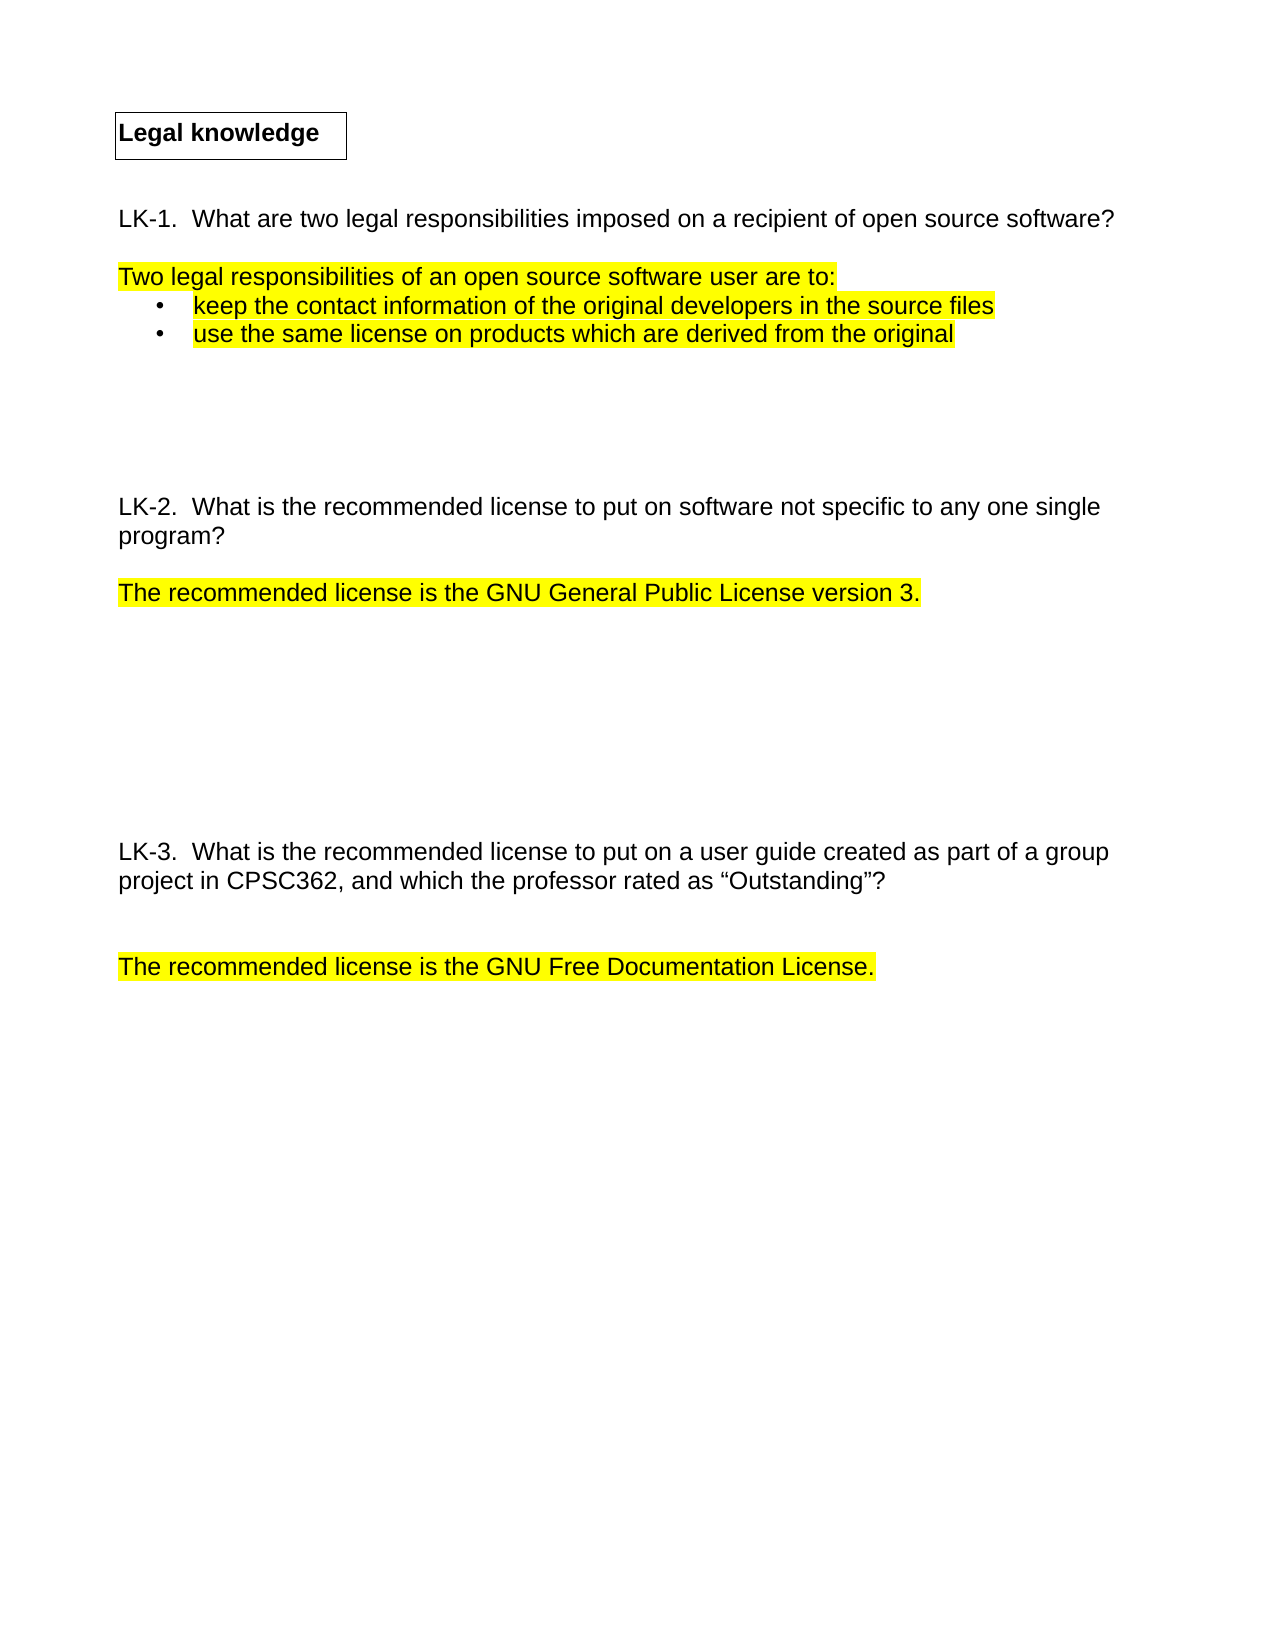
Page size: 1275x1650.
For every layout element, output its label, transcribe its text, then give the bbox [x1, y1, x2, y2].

text LK-2. What is the recommended license to put on software not specific to any one single program? [118, 492, 1157, 549]
list use the same license on products which are derived from the original [156, 319, 1157, 348]
text Two legal responsibilities of an open source software user are to: [118, 262, 1157, 291]
text LK-3. What is the recommended license to put on a user guide created as part of a group project in CPSC362, and which the professor rated as “Outstanding”? [118, 837, 1157, 894]
text LK-1. What are two legal responsibilities imposed on a recipient of open source software? [118, 204, 1157, 233]
text Legal knowledge [118, 118, 346, 147]
text The recommended license is the GNU Free Documentation License. [118, 952, 1157, 981]
text The recommended license is the GNU General Public License version 3. [118, 578, 1157, 607]
text [347, 118, 1157, 147]
list keep the contact information of the original developers in the source files [156, 291, 1157, 319]
